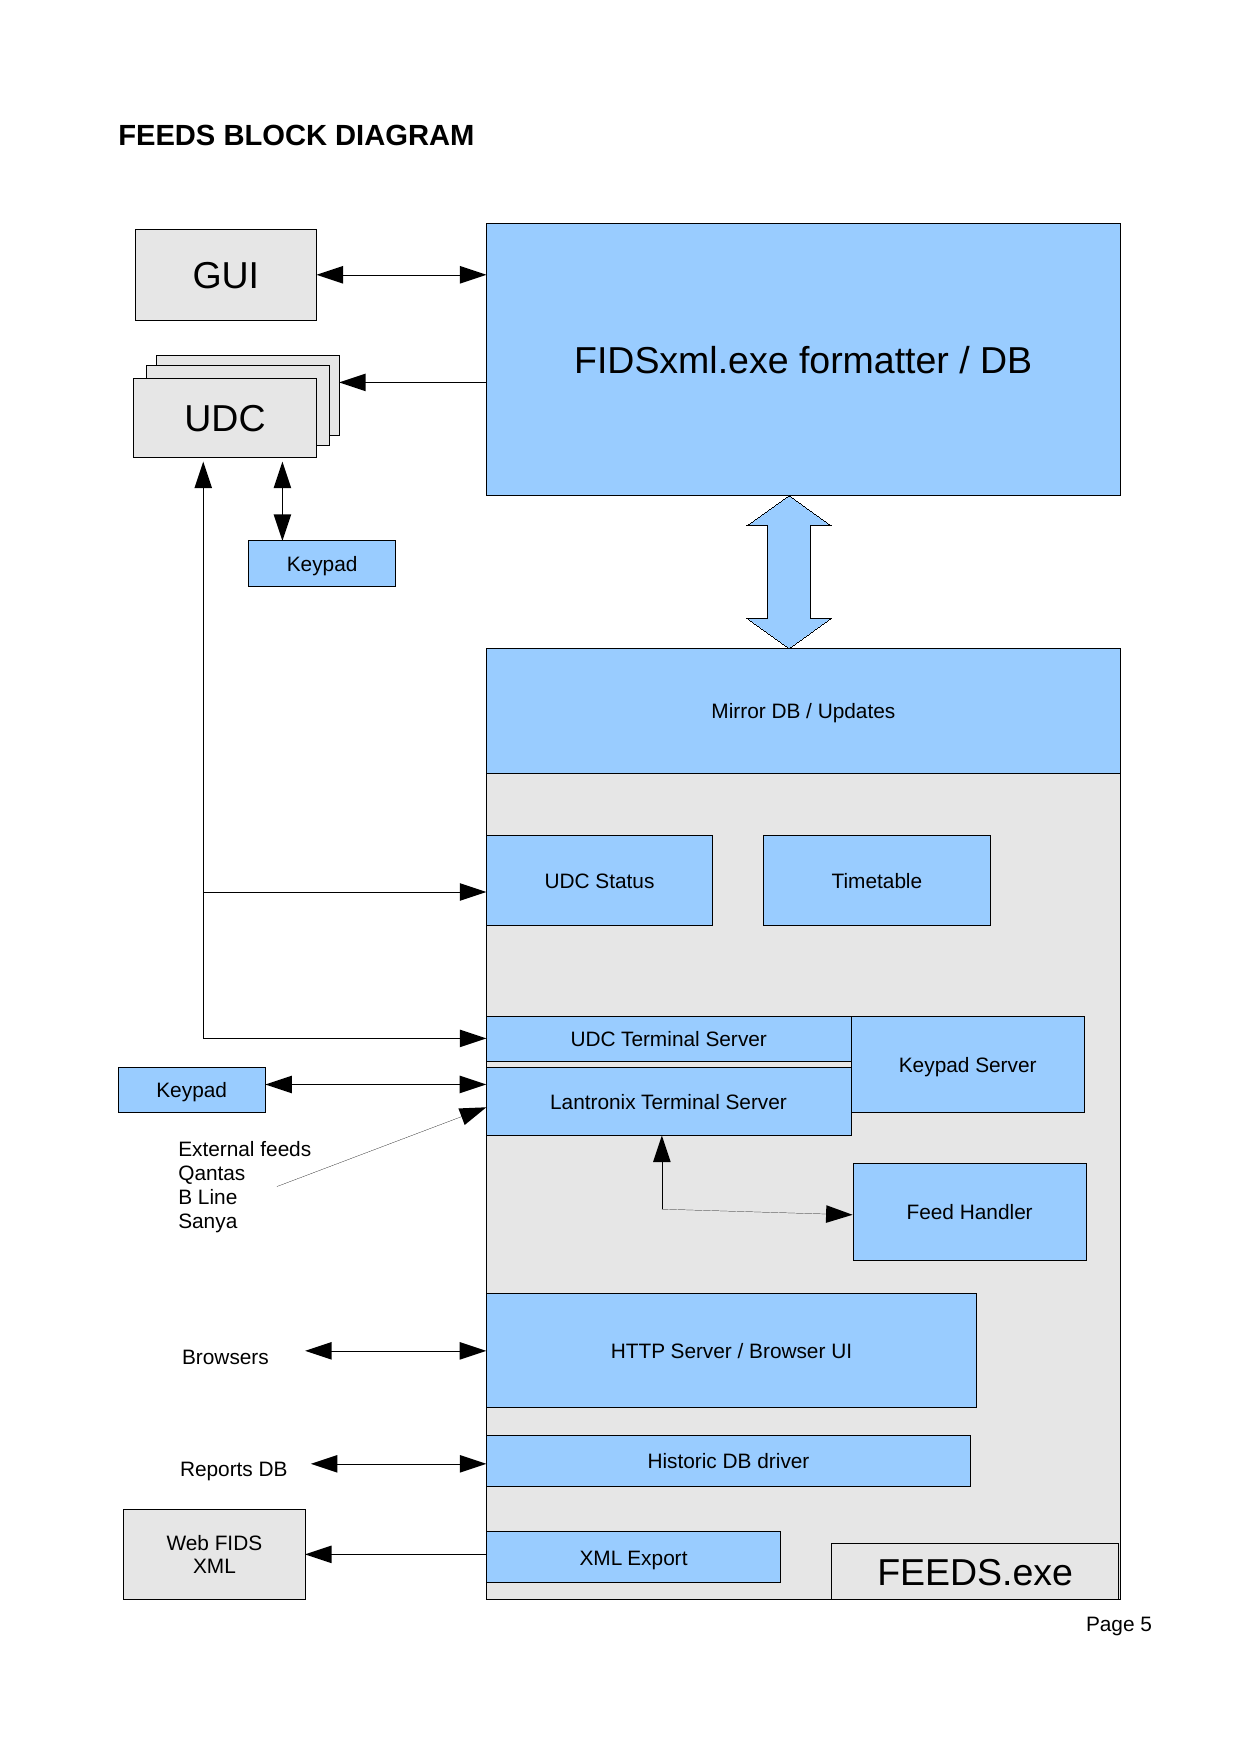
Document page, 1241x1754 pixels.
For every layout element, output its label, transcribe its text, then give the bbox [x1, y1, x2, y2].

text FEEDS BLOCK DIAGRAM [118, 118, 1152, 152]
